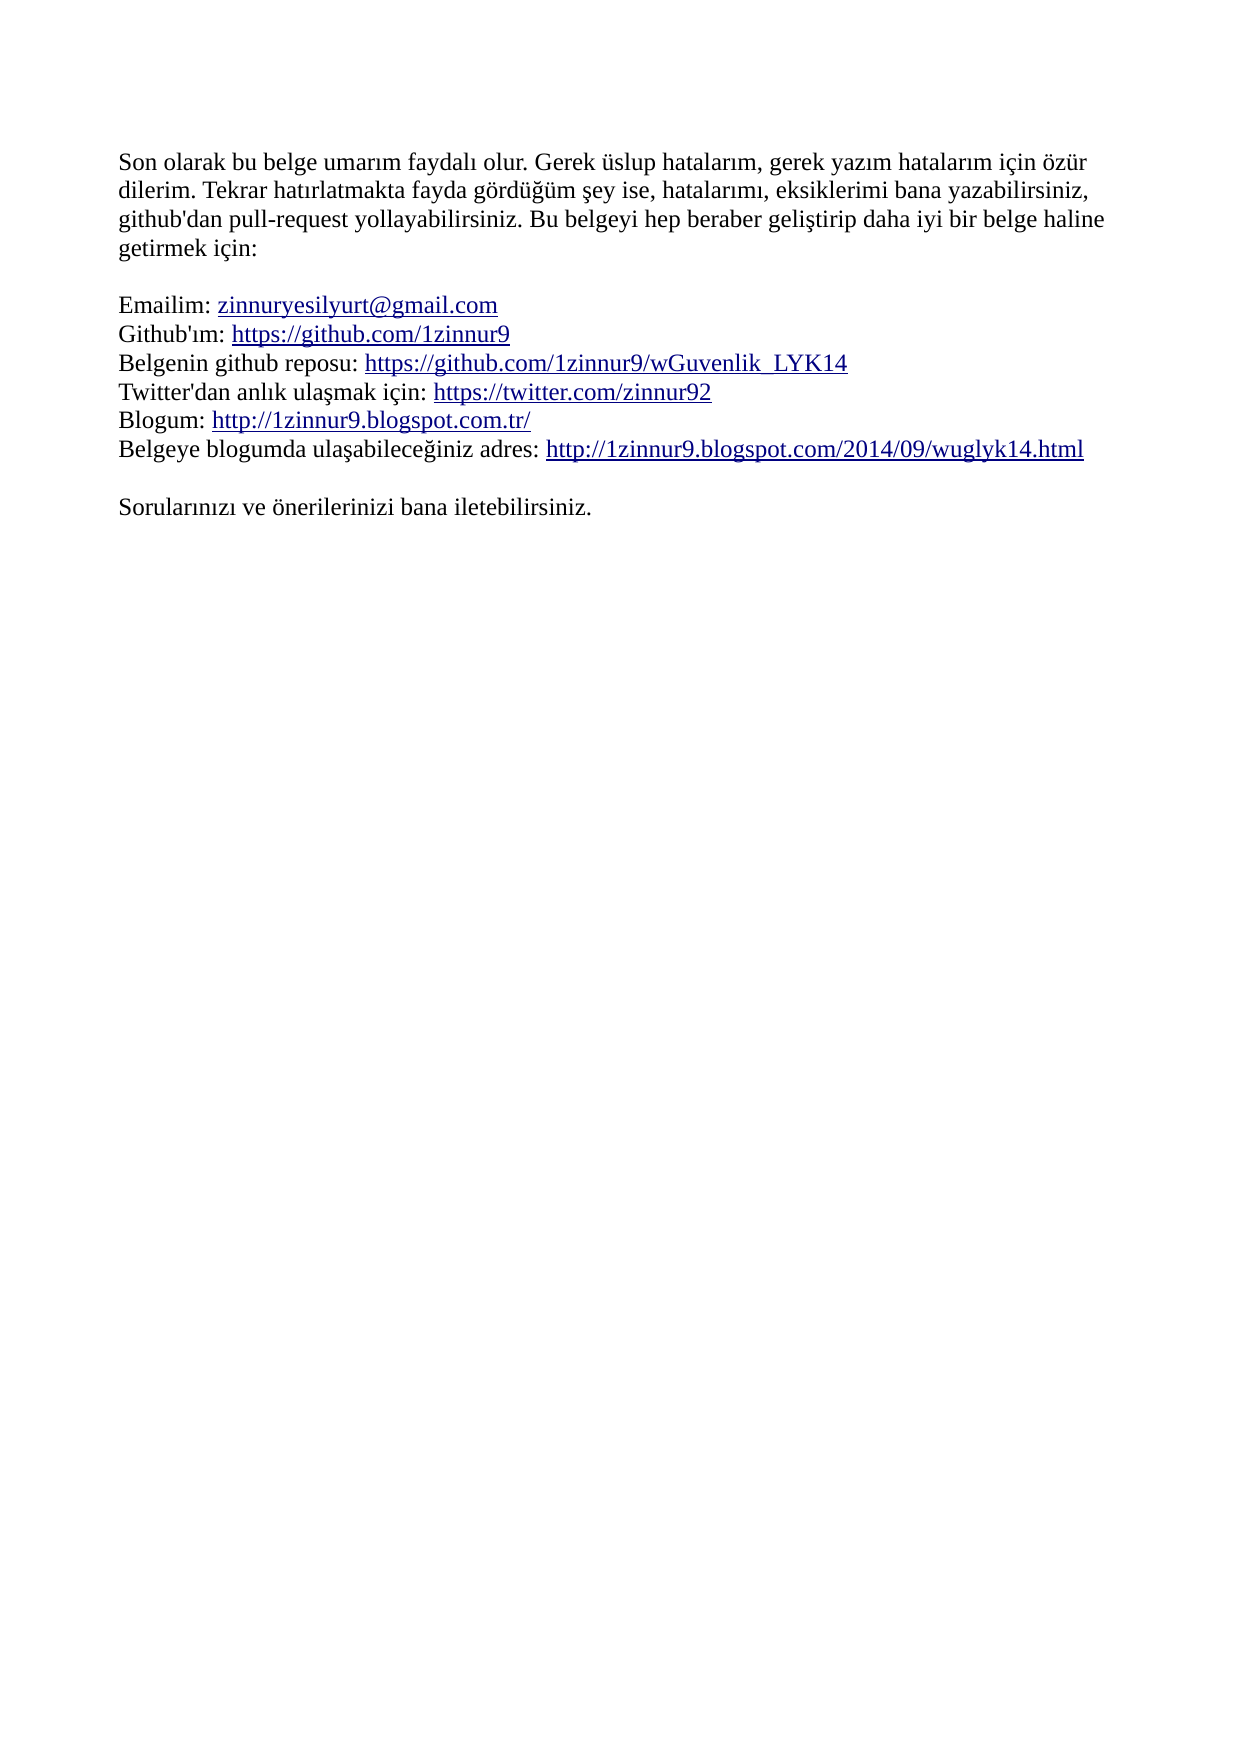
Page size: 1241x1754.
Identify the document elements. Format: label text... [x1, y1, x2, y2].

text Blogum: http://1zinnur9.blogspot.com.tr/ [118, 406, 1122, 434]
text Github'ım: https://github.com/1zinnur9 [118, 319, 1122, 348]
text Sorularınızı ve önerilerinizi bana iletebilirsiniz. [118, 492, 1122, 521]
text Emailim: zinnuryesilyurt@gmail.com [118, 291, 1122, 319]
text Twitter'dan anlık ulaşmak için: https://twitter.com/zinnur92 [118, 377, 1122, 406]
text Belgeye blogumda ulaşabileceğiniz adres: http://1zinnur9.blogspot.com/2014/09/wuglyk14.html [118, 434, 1122, 463]
text Belgenin github reposu: https://github.com/1zinnur9/wGuvenlik_LYK14 [118, 348, 1122, 377]
text Son olarak bu belge umarım faydalı olur. Gerek üslup hatalarım, gerek yazım hatalarım için özür dilerim. Tekrar hatırlatmakta fayda gördüğüm şey ise, hatalarımı, eksiklerimi bana yazabilirsiniz, github'dan pull-request yollayabilirsiniz. Bu belgeyi hep beraber geliştirip daha iyi bir belge haline getirmek için: [118, 147, 1122, 262]
